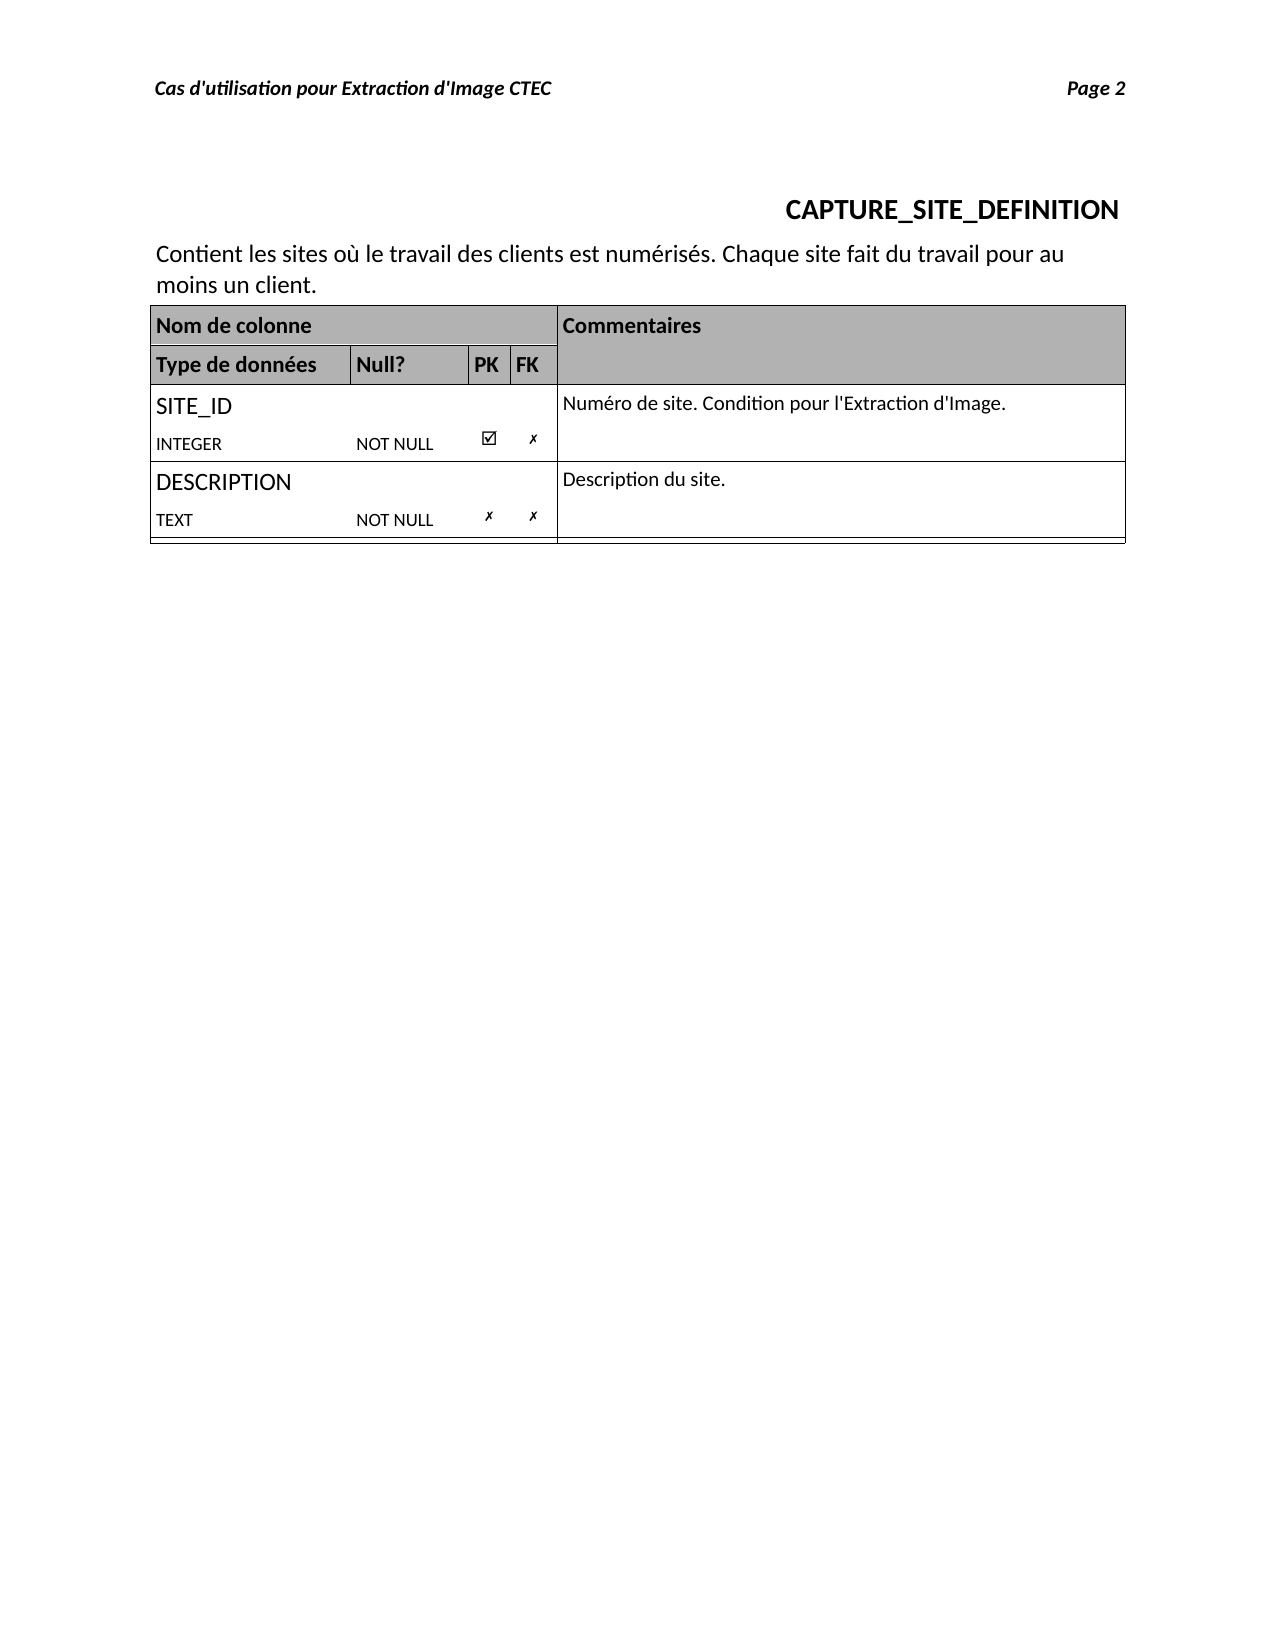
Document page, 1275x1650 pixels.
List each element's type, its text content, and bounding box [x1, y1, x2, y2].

table_cell FK [511, 346, 557, 384]
table_cell Commentaires [558, 306, 1125, 384]
table_cell INTEGER [151, 426, 350, 461]
table_cell Numéro de site. Condition pour l'Extraction d'Image. [558, 385, 1125, 461]
table_cell DESCRIPTION [151, 462, 557, 503]
table_cell [558, 538, 1125, 542]
table_cell R [469, 426, 510, 461]
table_cell Type de données [151, 346, 350, 384]
table_cell Contient les sites où le travail des clients est numérisés. Chaque site fait du travail pour au moins un client. [150, 233, 1125, 305]
table_cell O [469, 503, 510, 537]
table_cell Nom de colonne [151, 306, 557, 344]
table_cell [151, 538, 350, 542]
table_cell Description du site. [558, 462, 1125, 537]
table_cell NOT NULL [350, 503, 468, 537]
table_header CAPTURE_SITE_DEFINITION [150, 185, 1125, 232]
table_cell O [510, 503, 557, 537]
table_cell [510, 538, 557, 542]
table_cell [350, 538, 468, 542]
table_cell NOT NULL [350, 426, 468, 461]
table_cell [469, 538, 510, 542]
table_cell TEXT [151, 503, 350, 537]
table_cell Null? [351, 346, 468, 384]
table_cell O [510, 426, 557, 461]
table_cell SITE_ID [151, 385, 557, 426]
table_cell PK [469, 346, 510, 384]
